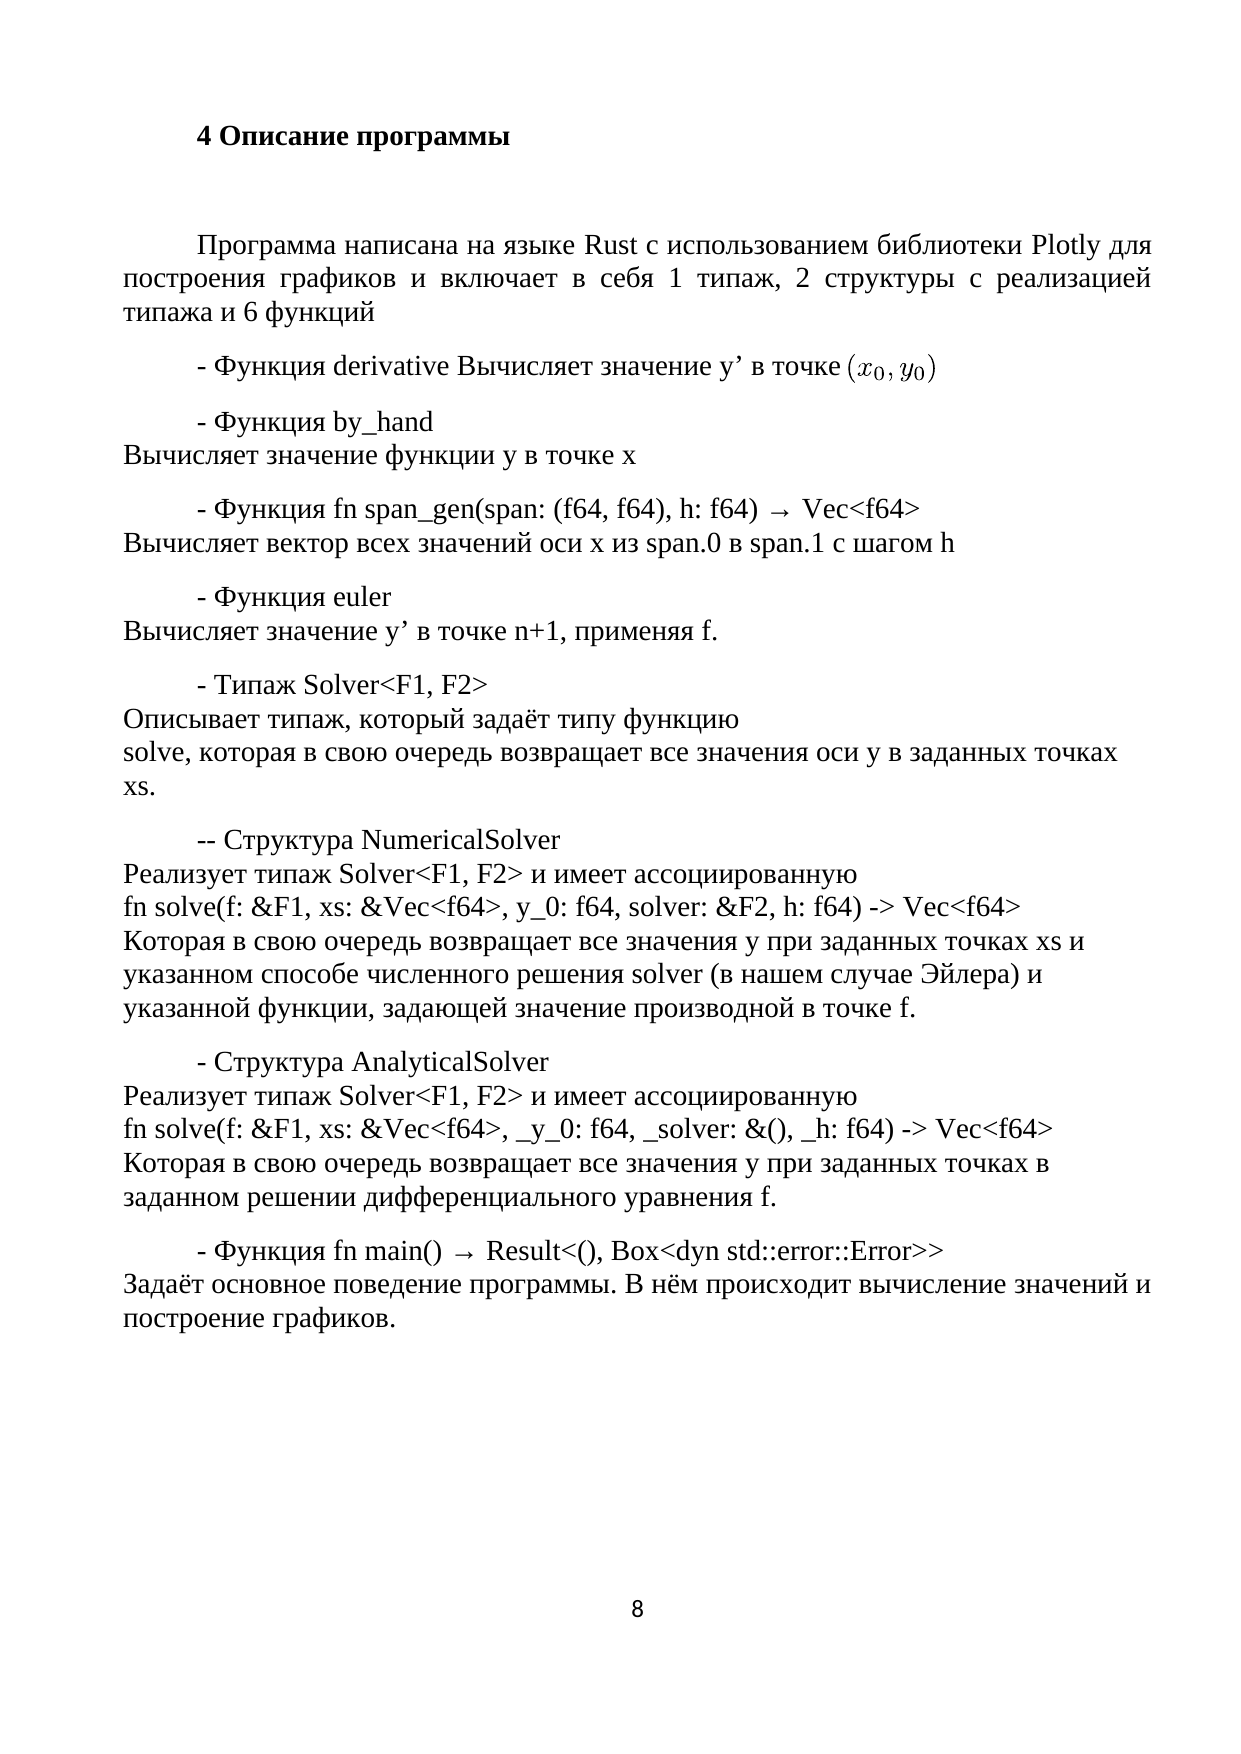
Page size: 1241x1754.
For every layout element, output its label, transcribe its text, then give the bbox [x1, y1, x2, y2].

text - Функция fn main() → Result<(), Box<dyn std::error::Error>> Задаёт основное поведение программы. В нём происходит вычисление значений и построение графиков. [123, 1233, 1152, 1334]
text - Функция derivative Вычисляет значение y’ в точке [123, 348, 1152, 383]
text - Функция by_hand Вычисляет значение функции y в точке x [123, 404, 1152, 471]
text - Функция fn span_gen(span: (f64, f64), h: f64) → Vec<f64> Вычисляет вектор всех значений оси x из span.0 в span.1 с шагом h [123, 492, 1152, 559]
text - Структура AnalyticalSolver Реализует типаж Solver<F1, F2> и имеет ассоциированную fn solve(f: &F1, xs: &Vec<f64>, _y_0: f64, _solver: &(), _h: f64) -> Vec<f64> Которая в свою очередь возвращает все значения y при заданных точках в заданном решении дифференциального уравнения f. [123, 1044, 1152, 1212]
text -- Структура NumericalSolver Реализует типаж Solver<F1, F2> и имеет ассоциированную fn solve(f: &F1, xs: &Vec<f64>, y_0: f64, solver: &F2, h: f64) -> Vec<f64> Которая в свою очередь возвращает все значения y при заданных точках xs и указанном способе численного решения solver (в нашем случае Эйлера) и указанной функции, задающей значение производной в точке f. [123, 822, 1152, 1024]
text Программа написана на языке Rust с использованием библиотеки Plotly для построения графиков и включает в себя 1 типаж, 2 структуры с реализацией типажа и 6 функций [123, 227, 1152, 327]
text - Типаж Solver<F1, F2> Описывает типаж, который задаёт типу функцию solve, которая в свою очередь возвращает все значения оси y в заданных точках xs. [123, 667, 1152, 802]
text - Функция euler Вычисляет значение y’ в точке n+1, применяя f. [123, 579, 1152, 647]
text 4 Описание программы [123, 118, 1152, 152]
